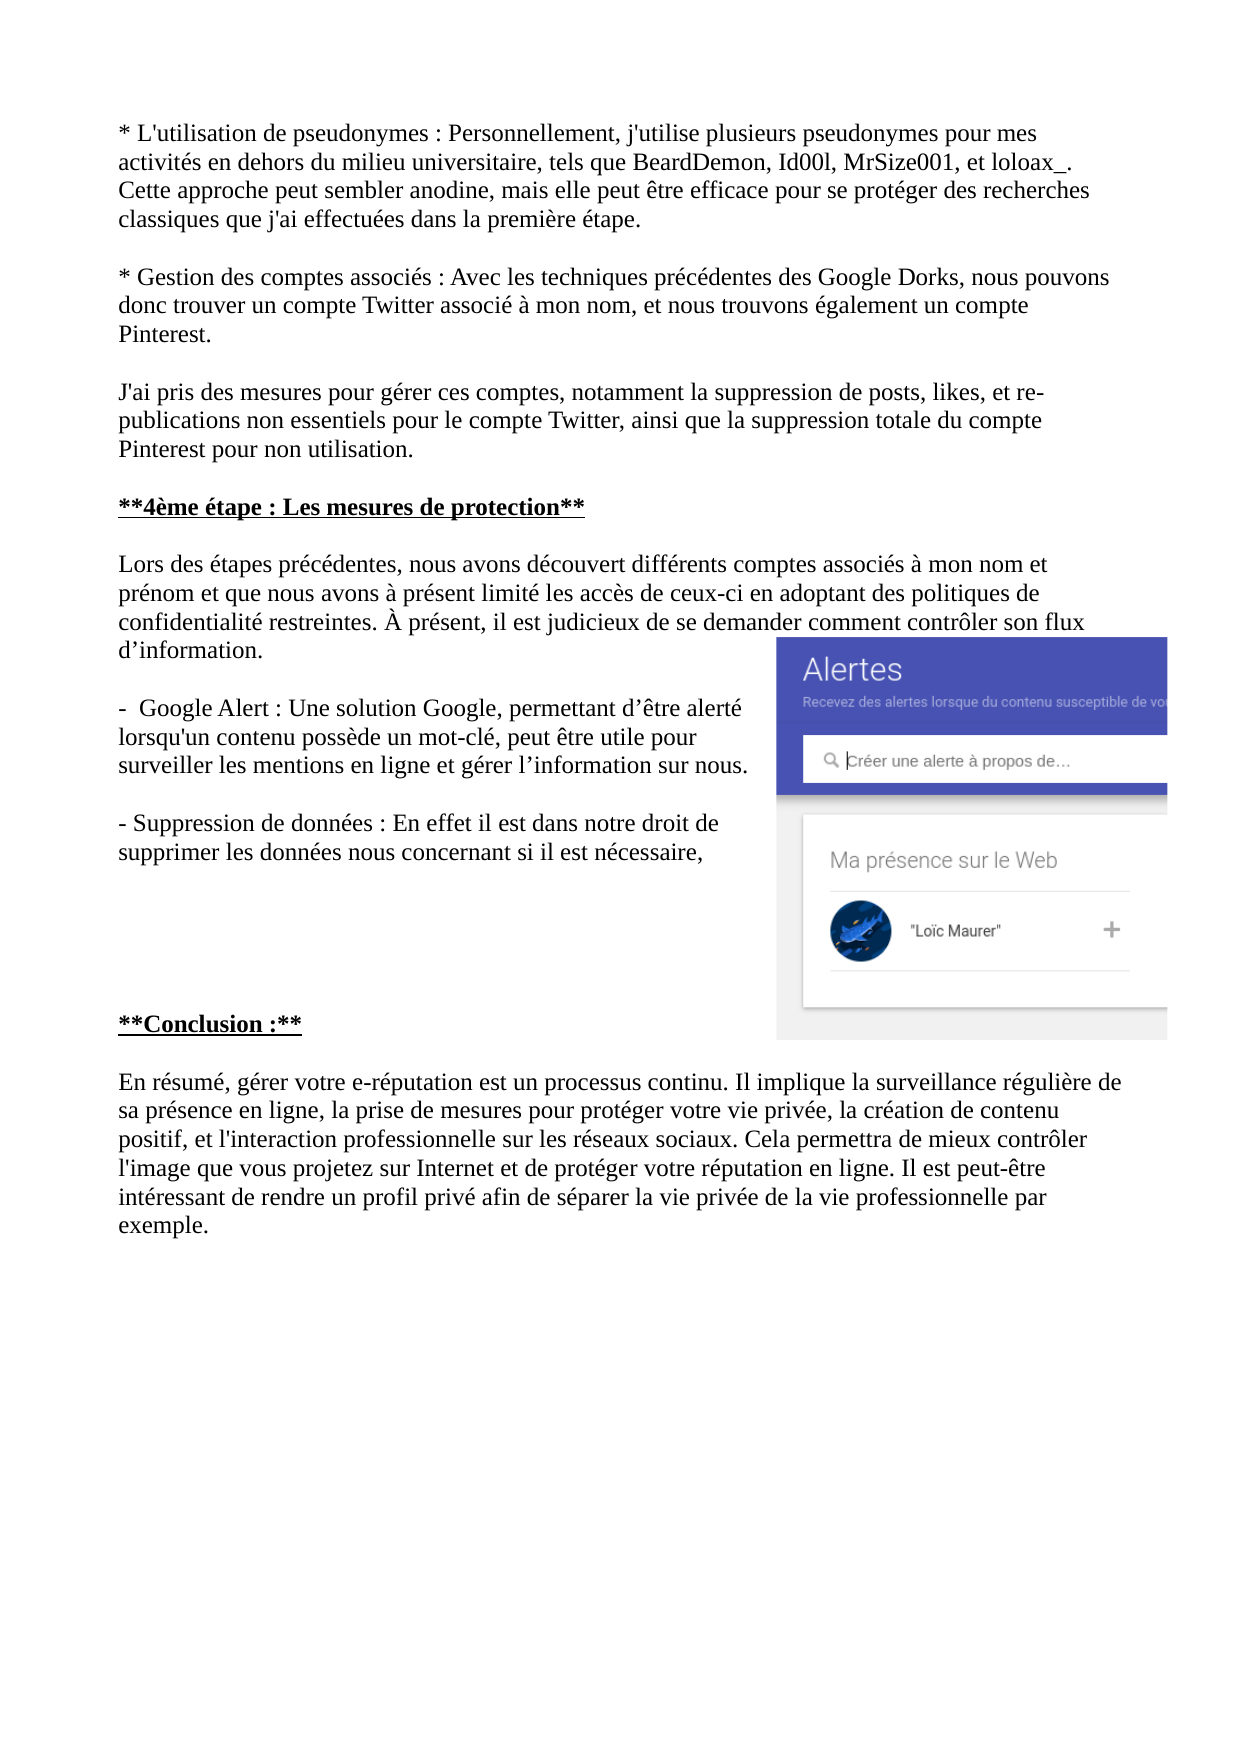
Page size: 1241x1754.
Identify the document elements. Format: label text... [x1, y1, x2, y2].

text En résumé, gérer votre e-réputation est un processus continu. Il implique la surveillance régulière de sa présence en ligne, la prise de mesures pour protéger votre vie privée, la création de contenu positif, et l'interaction professionnelle sur les réseaux sociaux. Cela permettra de mieux contrôler l'image que vous projetez sur Internet et de protéger votre réputation en ligne. Il est peut-être intéressant de rendre un profil privé afin de séparer la vie privée de la vie professionnelle par exemple. [118, 1067, 1122, 1239]
text **4ème étape : Les mesures de protection** [118, 492, 1122, 521]
text * Gestion des comptes associés : Avec les techniques précédentes des Google Dorks, nous pouvons donc trouver un compte Twitter associé à mon nom, et nous trouvons également un compte Pinterest. [118, 262, 1122, 348]
text Lors des étapes précédentes, nous avons découvert différents comptes associés à mon nom et prénom et que nous avons à présent limité les accès de ceux-ci en adoptant des politiques de confidentialité restreintes. À présent, il est judicieux de se demander comment contrôler son flux d’information. [118, 549, 1122, 664]
text - Suppression de données : En effet il est dans notre droit de supprimer les données nous concernant si il est nécessaire, [118, 808, 776, 866]
text * L'utilisation de pseudonymes : Personnellement, j'utilise plusieurs pseudonymes pour mes activités en dehors du milieu universitaire, tels que BeardDemon, Id00l, MrSize001, et loloax_. Cette approche peut sembler anodine, mais elle peut être efficace pour se protéger des recherches classiques que j'ai effectuées dans la première étape. [118, 118, 1122, 233]
text **Conclusion :** [118, 1009, 776, 1038]
text - Google Alert : Une solution Google, permettant d’être alerté lorsqu'un contenu possède un mot-clé, peut être utile pour surveiller les mentions en ligne et gérer l’information sur nous. [118, 693, 776, 779]
picture [776, 636, 1168, 1040]
text J'ai pris des mesures pour gérer ces comptes, notamment la suppression de posts, likes, et re-publications non essentiels pour le compte Twitter, ainsi que la suppression totale du compte Pinterest pour non utilisation. [118, 377, 1122, 463]
